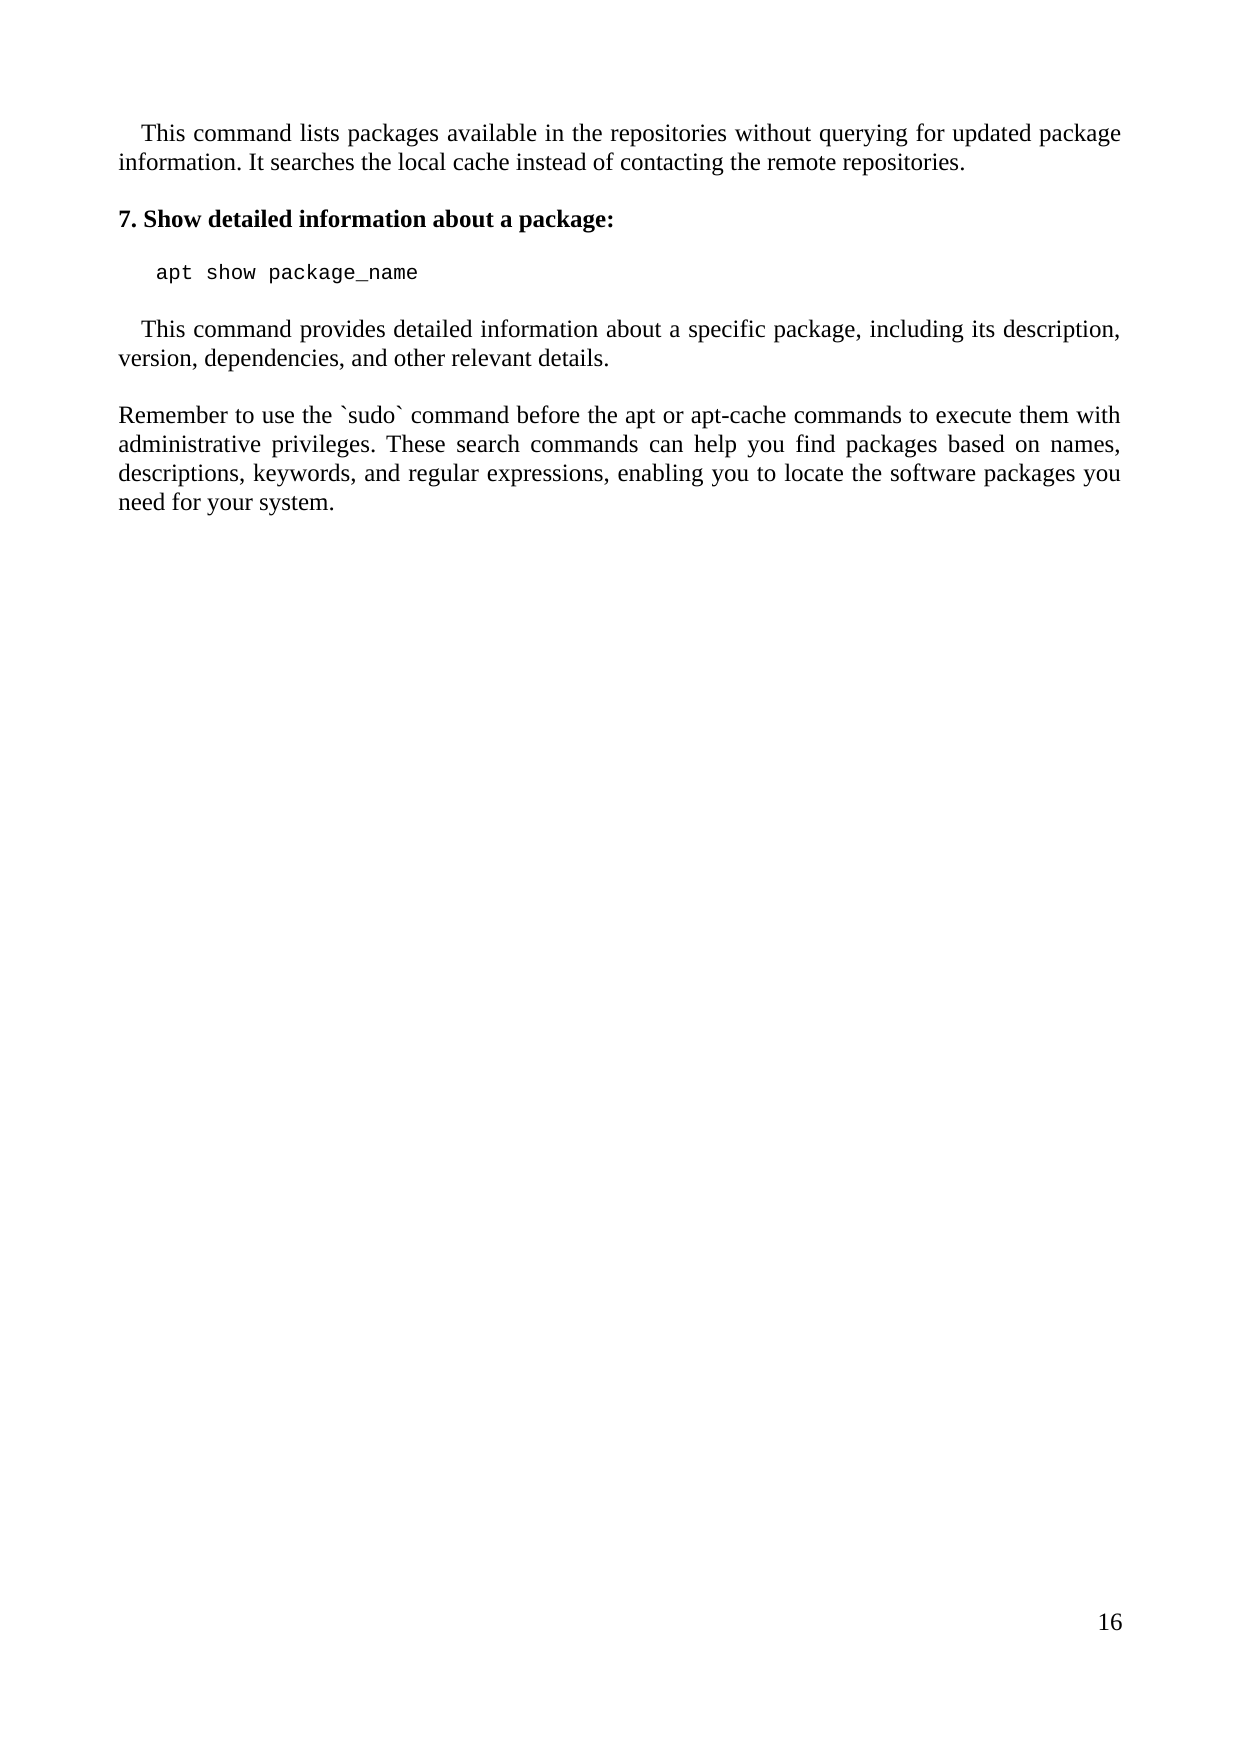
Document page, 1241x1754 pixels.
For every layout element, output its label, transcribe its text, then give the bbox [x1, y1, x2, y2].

text 7. Show detailed information about a package: [118, 204, 1122, 233]
text This command provides detailed information about a specific package, including its description, version, dependencies, and other relevant details. [118, 314, 1122, 372]
text Remember to use the `sudo` command before the apt or apt-cache commands to execute them with administrative privileges. These search commands can help you find packages based on names, descriptions, keywords, and regular expressions, enabling you to locate the software packages you need for your system. [118, 401, 1122, 516]
text This command lists packages available in the repositories without querying for updated package information. It searches the local cache instead of contacting the remote repositories. [118, 118, 1122, 176]
text apt show package_name [118, 262, 1122, 286]
